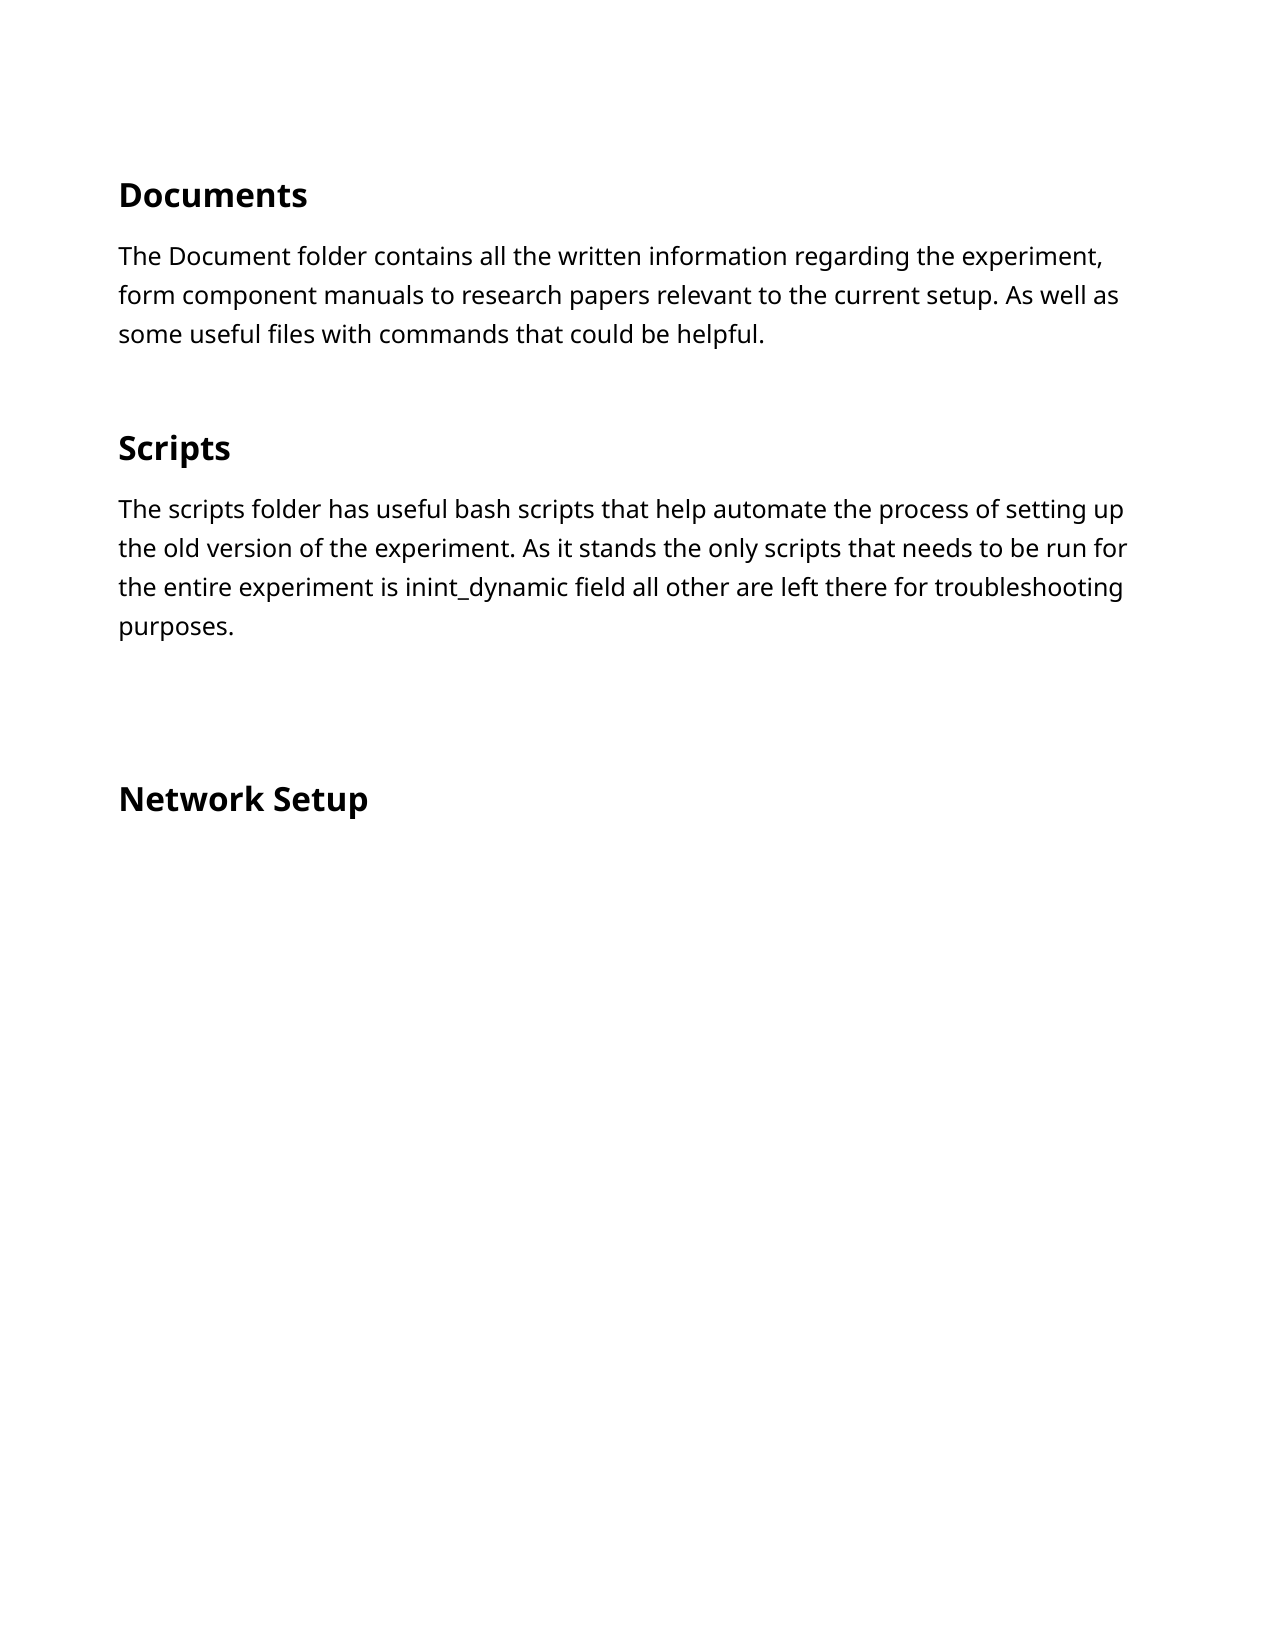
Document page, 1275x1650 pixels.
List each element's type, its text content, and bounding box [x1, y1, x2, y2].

text The scripts folder has useful bash scripts that help automate the process of setting up the old version of the experiment. As it stands the only scripts that needs to be run for the entire experiment is inint_dynamic field all other are left there for troubleshooting purposes. [118, 491, 1157, 643]
text Scripts [118, 424, 1157, 470]
subtitle Network Setup [118, 776, 1157, 822]
text The Document folder contains all the written information regarding the experiment, form component manuals to research papers relevant to the current setup. As well as some useful files with commands that could be helpful. [118, 239, 1157, 351]
text Documents [118, 172, 1157, 217]
